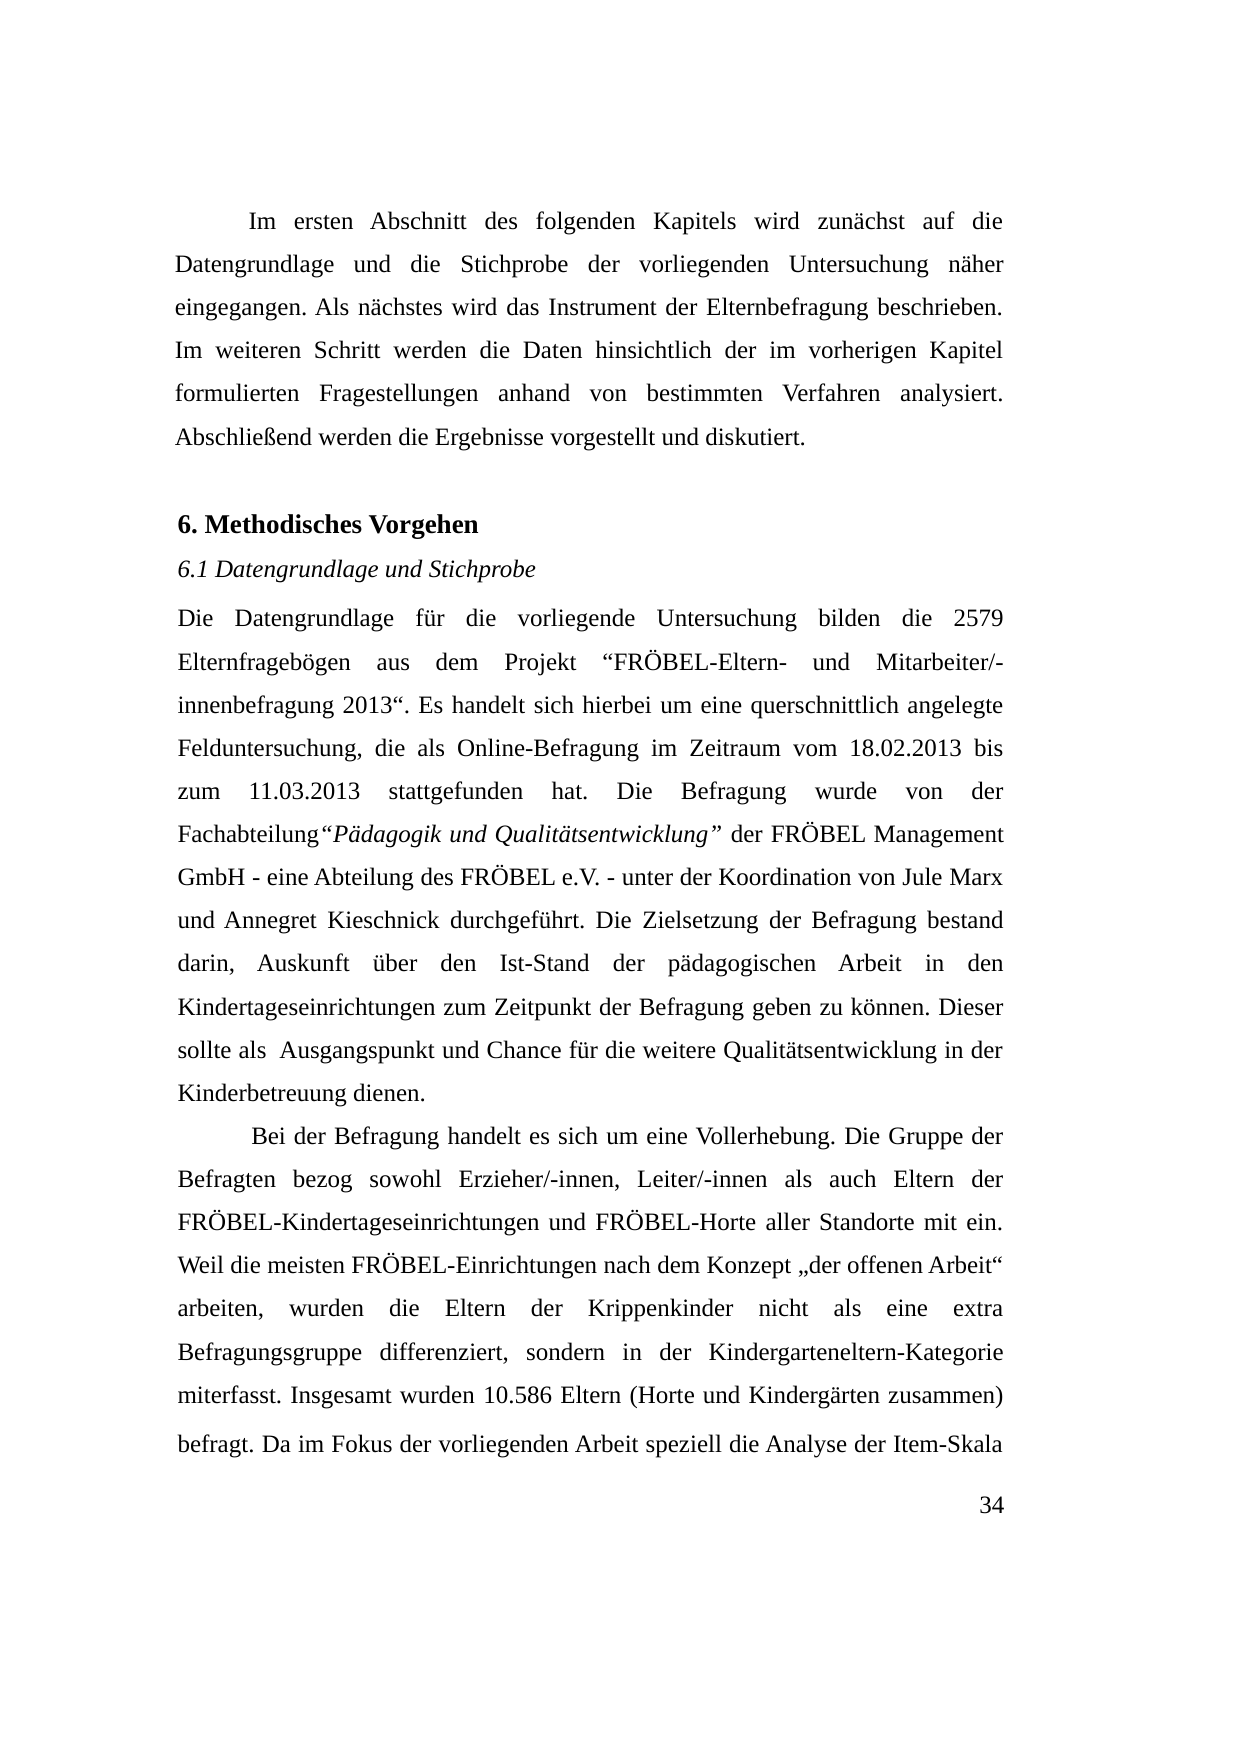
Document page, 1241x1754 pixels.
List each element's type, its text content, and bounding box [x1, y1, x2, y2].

text Die Datengrundlage für die vorliegende Untersuchung bilden die 2579 Elternfragebögen aus dem Projekt “FRÖBEL-Eltern- und Mitarbeiter/-innenbefragung 2013“. Es handelt sich hierbei um eine querschnittlich angelegte Felduntersuchung, die als Online-Befragung im Zeitraum vom 18.02.2013 bis zum 11.03.2013 stattgefunden hat. Die Befragung wurde von der Fachabteilung“Pädagogik und Qualitätsentwicklung” der FRÖBEL Management GmbH - eine Abteilung des FRÖBEL e.V. - unter der Koordination von Jule Marx und Annegret Kieschnick durchgeführt. Die Zielsetzung der Befragung bestand darin, Auskunft über den Ist-Stand der pädagogischen Arbeit in den Kindertageseinrichtungen zum Zeitpunkt der Befragung geben zu können. Dieser sollte als Ausgangspunkt und Chance für die weitere Qualitätsentwicklung in der Kinderbetreuung dienen. [177, 603, 1004, 1107]
text Bei der Befragung handelt es sich um eine Vollerhebung. Die Gruppe der Befragten bezog sowohl Erzieher/-innen, Leiter/-innen als auch Eltern der FRÖBEL-Kindertageseinrichtungen und FRÖBEL-Horte aller Standorte mit ein. Weil die meisten FRÖBEL-Einrichtungen nach dem Konzept „der offenen Arbeit“ arbeiten, wurden die Eltern der Krippenkinder nicht als eine extra Befragungsgruppe differenziert, sondern in der Kindergarteneltern-Kategorie miterfasst. Insgesamt wurden 10.586 Eltern (Horte und Kindergärten zusammen) befragt. Da im Fokus der vorliegenden Arbeit speziell die Analyse der Item-Skala [177, 1121, 1004, 1459]
text 6. Methodisches Vorgehen [177, 508, 1004, 539]
text Im ersten Abschnitt des folgenden Kapitels wird zunächst auf die Datengrundlage und die Stichprobe der vorliegenden Untersuchung näher eingegangen. Als nächstes wird das Instrument der Elternbefragung beschrieben. Im weiteren Schritt werden die Daten hinsichtlich der im vorherigen Kapitel formulierten Fragestellungen anhand von bestimmten Verfahren analysiert. Abschließend werden die Ergebnisse vorgestellt und diskutiert. [174, 206, 1004, 450]
text 6.1 Datengrundlage und Stichprobe [177, 554, 1004, 583]
